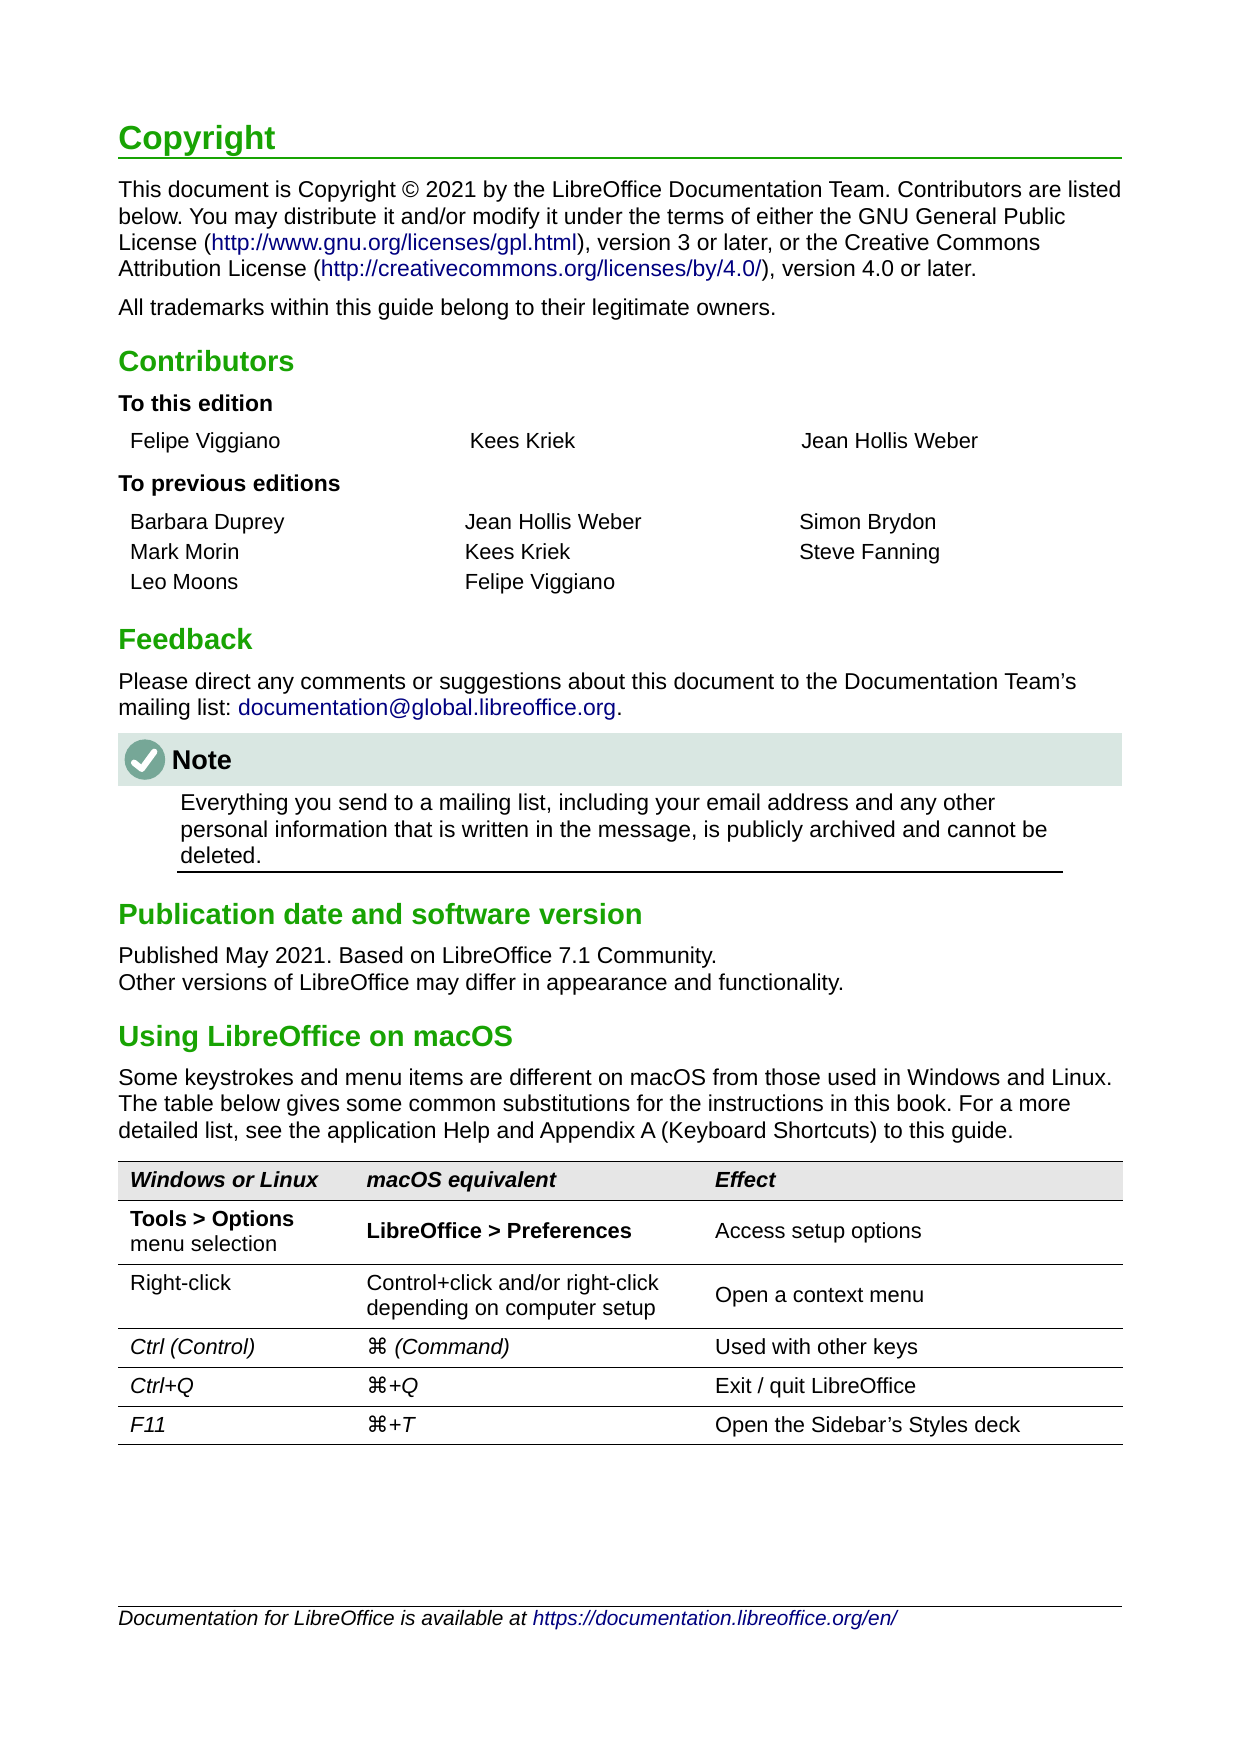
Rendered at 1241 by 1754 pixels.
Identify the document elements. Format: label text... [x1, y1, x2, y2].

subtitle Contributors [118, 344, 1122, 378]
text Some keystrokes and menu items are different on macOS from those used in Windows and Linux. The table below gives some common substitutions for the instructions in this book. For a more detailed list, see the application Help and Appendix A (Keyboard Shortcuts) to this guide. [118, 1064, 1122, 1143]
table_cell ⌘+Q [355, 1368, 703, 1406]
table_header macOS equivalent [355, 1162, 703, 1200]
table_header Effect [703, 1162, 1123, 1200]
table_cell Ctrl (Control) [118, 1329, 355, 1367]
table_cell Steve Fanning [788, 539, 1122, 569]
table_header Kees Kriek [458, 429, 789, 458]
text Please direct any comments or suggestions about this document to the Documentation Team’s mailing list: documentation@global.libreoffice.org. [118, 668, 1122, 720]
table_cell Access setup options [703, 1201, 1123, 1264]
text Published May 2021. Based on LibreOffice 7.1 Community. Other versions of LibreOffice may differ in appearance and functionality. [118, 942, 1122, 995]
table_cell Felipe Viggiano [453, 569, 787, 599]
table_header Windows or Linux [118, 1162, 355, 1200]
table_cell F11 [118, 1407, 355, 1444]
table_cell [788, 569, 1122, 599]
table_header Barbara Duprey [118, 509, 453, 539]
table_cell Right-click [118, 1265, 355, 1328]
table_cell Control+click and/or right-click depending on computer setup [355, 1265, 703, 1328]
text This document is Copyright © 2021 by the LibreOffice Documentation Team. Contributors are listed below. You may distribute it and/or modify it under the terms of either the GNU General Public License (http://www.gnu.org/licenses/gpl.html), version 3 or later, or the Creative Commons Attribution License (http://creativecommons.org/licenses/by/4.0/), version 4.0 or later. [118, 176, 1122, 282]
table_cell Mark Morin [118, 539, 453, 569]
table_cell Ctrl+Q [118, 1368, 355, 1406]
subtitle Copyright [118, 118, 1122, 157]
subtitle Note [118, 733, 1122, 786]
table_header Jean Hollis Weber [789, 429, 1122, 458]
text To this edition [118, 389, 1122, 416]
table_cell LibreOffice > Preferences [355, 1201, 703, 1264]
table_cell Tools > Options menu selection [118, 1201, 355, 1264]
table_header Simon Brydon [788, 509, 1122, 539]
table_cell Used with other keys [703, 1329, 1123, 1367]
table_header Jean Hollis Weber [453, 509, 787, 539]
table_cell Open a context menu [703, 1265, 1123, 1328]
table_cell ⌘ (Command) [355, 1329, 703, 1367]
table_cell Kees Kriek [453, 539, 787, 569]
subtitle Using LibreOffice on macOS [118, 1019, 1122, 1052]
table_cell Open the Sidebar’s Styles deck [703, 1407, 1123, 1444]
table_cell Exit / quit LibreOffice [703, 1368, 1123, 1406]
subtitle Publication date and software version [118, 897, 1122, 931]
text To previous editions [118, 470, 1122, 496]
table_cell ⌘+T [355, 1407, 703, 1444]
text Everything you send to a mailing list, including your email address and any other personal information that is written in the message, is publicly archived and cannot be deleted. [177, 786, 1063, 871]
table_cell Leo Moons [118, 569, 453, 599]
table_header Felipe Viggiano [118, 429, 458, 458]
subtitle Feedback [118, 622, 1122, 656]
text All trademarks within this guide belong to their legitimate owners. [118, 294, 1122, 321]
